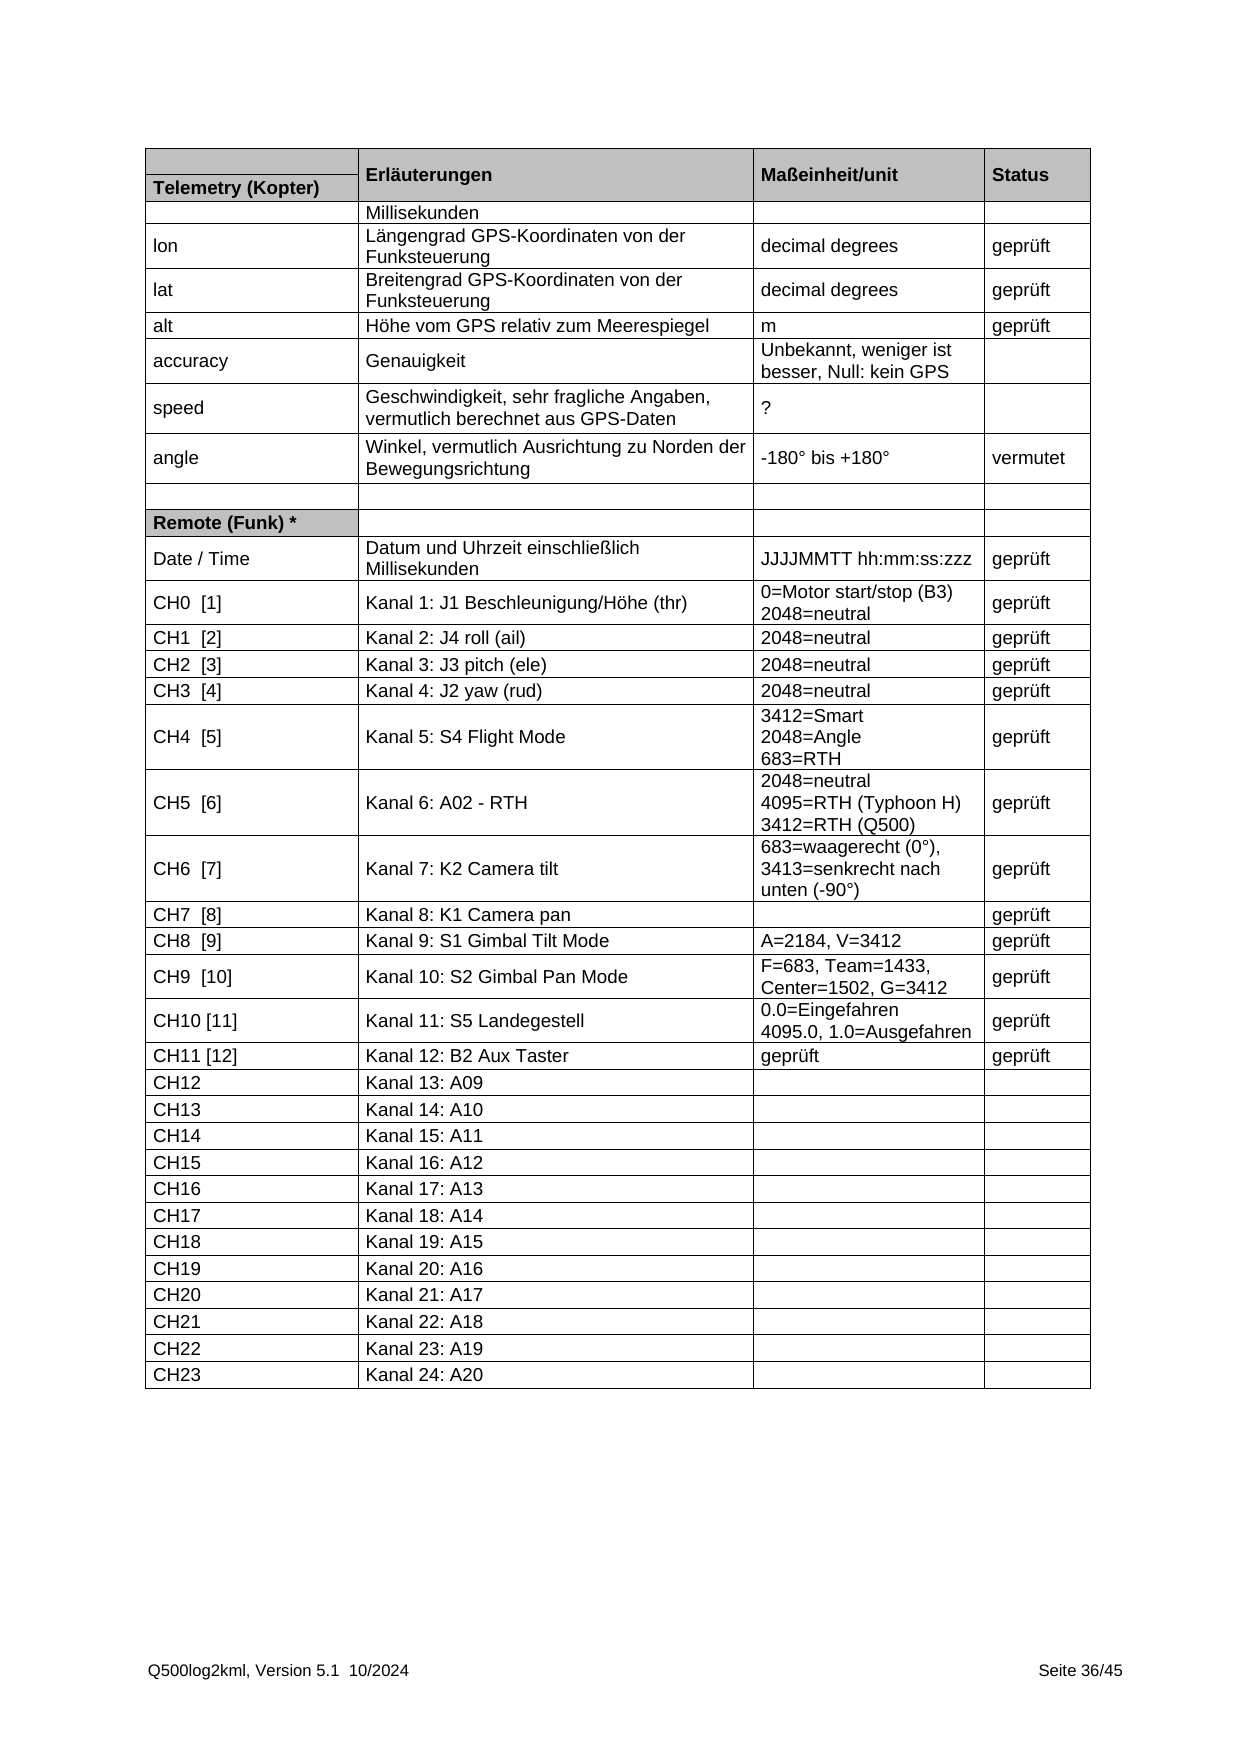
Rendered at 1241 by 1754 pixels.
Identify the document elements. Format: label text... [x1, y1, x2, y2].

table_cell Kanal 24: A20 [359, 1362, 753, 1387]
table_cell Millisekunden [359, 202, 753, 223]
table_cell CH2 [3] [146, 651, 358, 677]
table_cell [985, 1096, 1090, 1122]
table_cell Kanal 5: S4 Flight Mode [359, 705, 753, 769]
table_cell [754, 484, 984, 509]
table_cell Kanal 18: A14 [359, 1203, 753, 1228]
table_cell [985, 384, 1090, 432]
table_header Status [985, 149, 1090, 201]
table_cell geprüft [985, 625, 1090, 650]
table_cell Telemetry (Kopter) [146, 175, 358, 201]
table_cell [754, 1282, 984, 1308]
table_cell Kanal 4: J2 yaw (rud) [359, 678, 753, 703]
table_cell geprüft [985, 836, 1090, 901]
table_header Erläuterungen [359, 149, 753, 201]
table_cell CH11 [12] [146, 1043, 358, 1069]
table_cell [359, 484, 753, 509]
table_cell [985, 1123, 1090, 1148]
table_cell CH19 [146, 1256, 358, 1281]
table_cell Höhe vom GPS relativ zum Meerespiegel [359, 313, 753, 338]
table_cell Kanal 9: S1 Gimbal Tilt Mode [359, 928, 753, 954]
table_cell Kanal 19: A15 [359, 1229, 753, 1255]
table_cell [754, 1256, 984, 1281]
table_cell geprüft [754, 1043, 984, 1069]
table_cell [754, 1203, 984, 1228]
table_cell CH1 [2] [146, 625, 358, 650]
table_cell CH9 [10] [146, 955, 358, 998]
table_cell CH17 [146, 1203, 358, 1228]
table_cell alt [146, 313, 358, 338]
table_cell geprüft [985, 770, 1090, 835]
table_cell CH22 [146, 1335, 358, 1361]
table_cell [754, 1309, 984, 1334]
table_cell angle [146, 434, 358, 482]
table_cell [985, 1070, 1090, 1095]
table_cell Kanal 2: J4 roll (ail) [359, 625, 753, 650]
table_cell [985, 1256, 1090, 1281]
table_cell Date / Time [146, 537, 358, 580]
table_cell Kanal 1: J1 Beschleunigung/Höhe (thr) [359, 581, 753, 624]
table_cell [985, 484, 1090, 509]
table_cell Kanal 20: A16 [359, 1256, 753, 1281]
table_cell geprüft [985, 651, 1090, 677]
table_cell geprüft [985, 955, 1090, 998]
table_cell F=683, Team=1433, Center=1502, G=3412 [754, 955, 984, 998]
table_cell Kanal 7: K2 Camera tilt [359, 836, 753, 901]
table_cell Geschwindigkeit, sehr fragliche Angaben, vermutlich berechnet aus GPS-Daten [359, 384, 753, 432]
table_cell [985, 510, 1090, 536]
table_cell CH6 [7] [146, 836, 358, 901]
table_cell CH10 [11] [146, 999, 358, 1042]
table_cell [754, 1362, 984, 1387]
table_cell CH23 [146, 1362, 358, 1387]
table_cell [754, 1096, 984, 1122]
table_cell speed [146, 384, 358, 432]
table_cell [985, 202, 1090, 223]
table_cell geprüft [985, 999, 1090, 1042]
table_cell geprüft [985, 1043, 1090, 1069]
table_cell [754, 1070, 984, 1095]
table_cell Kanal 10: S2 Gimbal Pan Mode [359, 955, 753, 998]
table_cell Breitengrad GPS-Koordinaten von der Funksteuerung [359, 269, 753, 312]
table_cell CH12 [146, 1070, 358, 1095]
table_cell geprüft [985, 581, 1090, 624]
table_cell Kanal 12: B2 Aux Taster [359, 1043, 753, 1069]
table_cell A=2184, V=3412 [754, 928, 984, 954]
table_cell CH8 [9] [146, 928, 358, 954]
table_cell 2048=neutral [754, 625, 984, 650]
table_cell Kanal 16: A12 [359, 1150, 753, 1175]
table_cell -180° bis +180° [754, 434, 984, 482]
table_cell Kanal 22: A18 [359, 1309, 753, 1334]
table_cell [985, 1309, 1090, 1334]
table_cell CH14 [146, 1123, 358, 1148]
table_cell [985, 1150, 1090, 1175]
table_cell Kanal 17: A13 [359, 1176, 753, 1202]
table_cell lat [146, 269, 358, 312]
table_cell CH16 [146, 1176, 358, 1202]
table_cell 0.0=Eingefahren 4095.0, 1.0=Ausgefahren [754, 999, 984, 1042]
table_cell CH0 [1] [146, 581, 358, 624]
table_cell Kanal 6: A02 - RTH [359, 770, 753, 835]
table_cell Kanal 15: A11 [359, 1123, 753, 1148]
table_cell 3412=Smart 2048=Angle 683=RTH [754, 705, 984, 769]
table_cell geprüft [985, 928, 1090, 954]
table_cell Kanal 21: A17 [359, 1282, 753, 1308]
table_header [146, 149, 358, 174]
table_cell ? [754, 384, 984, 432]
table_cell accuracy [146, 339, 358, 382]
table_cell [985, 1282, 1090, 1308]
table_cell CH15 [146, 1150, 358, 1175]
table_cell CH21 [146, 1309, 358, 1334]
table_cell geprüft [985, 902, 1090, 927]
table_cell Kanal 23: A19 [359, 1335, 753, 1361]
table_cell Längengrad GPS-Koordinaten von der Funksteuerung [359, 224, 753, 267]
table_cell Remote (Funk) * [146, 510, 358, 536]
table_cell geprüft [985, 678, 1090, 703]
table_cell CH20 [146, 1282, 358, 1308]
table_cell [985, 339, 1090, 382]
table_cell CH5 [6] [146, 770, 358, 835]
table_cell Kanal 14: A10 [359, 1096, 753, 1122]
table_cell geprüft [985, 313, 1090, 338]
table_cell [985, 1203, 1090, 1228]
table_cell [754, 902, 984, 927]
table_cell Winkel, vermutlich Ausrichtung zu Norden der Bewegungsrichtung [359, 434, 753, 482]
table_cell Datum und Uhrzeit einschließlich Millisekunden [359, 537, 753, 580]
table_cell geprüft [985, 269, 1090, 312]
table_cell geprüft [985, 224, 1090, 267]
table_cell vermutet [985, 434, 1090, 482]
table_cell 2048=neutral [754, 678, 984, 703]
table_cell [754, 1150, 984, 1175]
table_cell [146, 484, 358, 509]
table_cell 2048=neutral 4095=RTH (Typhoon H) 3412=RTH (Q500) [754, 770, 984, 835]
table_cell [985, 1335, 1090, 1361]
table_cell Kanal 13: A09 [359, 1070, 753, 1095]
table_cell Kanal 3: J3 pitch (ele) [359, 651, 753, 677]
table_cell CH4 [5] [146, 705, 358, 769]
table_cell JJJJMMTT hh:mm:ss:zzz [754, 537, 984, 580]
table_cell CH3 [4] [146, 678, 358, 703]
table_cell geprüft [985, 705, 1090, 769]
table_cell [985, 1176, 1090, 1202]
table_cell Genauigkeit [359, 339, 753, 382]
table_cell Unbekannt, weniger ist besser, Null: kein GPS [754, 339, 984, 382]
table_cell 683=waagerecht (0°), 3413=senkrecht nach unten (-90°) [754, 836, 984, 901]
table_cell [754, 1176, 984, 1202]
table_cell [146, 202, 358, 223]
table_cell [985, 1229, 1090, 1255]
table_cell decimal degrees [754, 269, 984, 312]
table_cell [754, 1229, 984, 1255]
table_cell m [754, 313, 984, 338]
table_cell CH13 [146, 1096, 358, 1122]
table_cell decimal degrees [754, 224, 984, 267]
table_cell [754, 510, 984, 536]
table_cell [754, 1123, 984, 1148]
table_cell Kanal 11: S5 Landegestell [359, 999, 753, 1042]
table_cell [359, 510, 753, 536]
table_cell Kanal 8: K1 Camera pan [359, 902, 753, 927]
table_cell [985, 1362, 1090, 1387]
table_cell CH18 [146, 1229, 358, 1255]
table_cell [754, 202, 984, 223]
table_cell 0=Motor start/stop (B3) 2048=neutral [754, 581, 984, 624]
table_cell CH7 [8] [146, 902, 358, 927]
table_cell geprüft [985, 537, 1090, 580]
table_cell lon [146, 224, 358, 267]
table_cell 2048=neutral [754, 651, 984, 677]
table_header Maßeinheit/unit [754, 149, 984, 201]
table_cell [754, 1335, 984, 1361]
